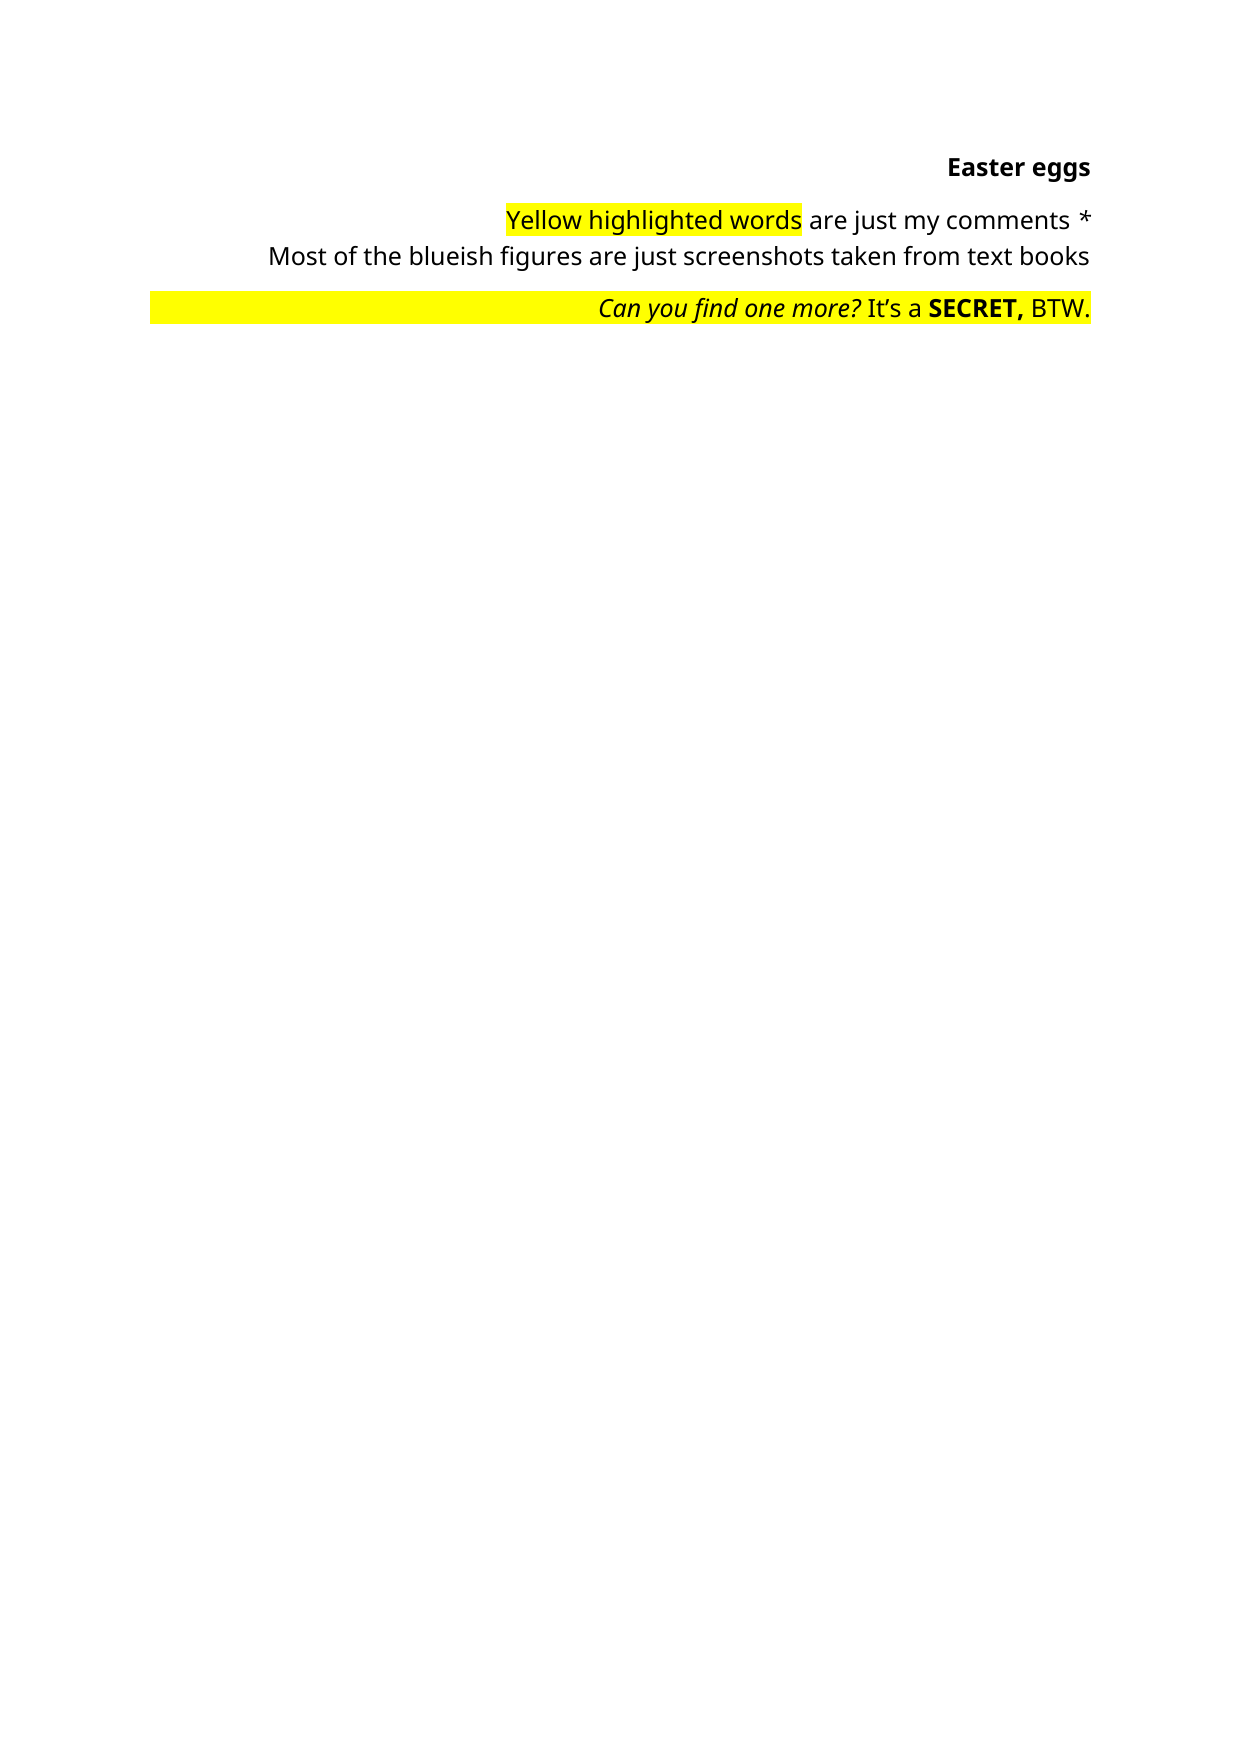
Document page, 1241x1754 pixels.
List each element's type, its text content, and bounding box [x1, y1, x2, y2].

text Easter eggs [150, 150, 1091, 184]
text Can you find one more? It’s a SECRET, BTW. [150, 291, 1091, 324]
text Yellow highlighted words are just my comments * Most of the blueish figures are just screenshots taken from text books [150, 202, 1091, 272]
